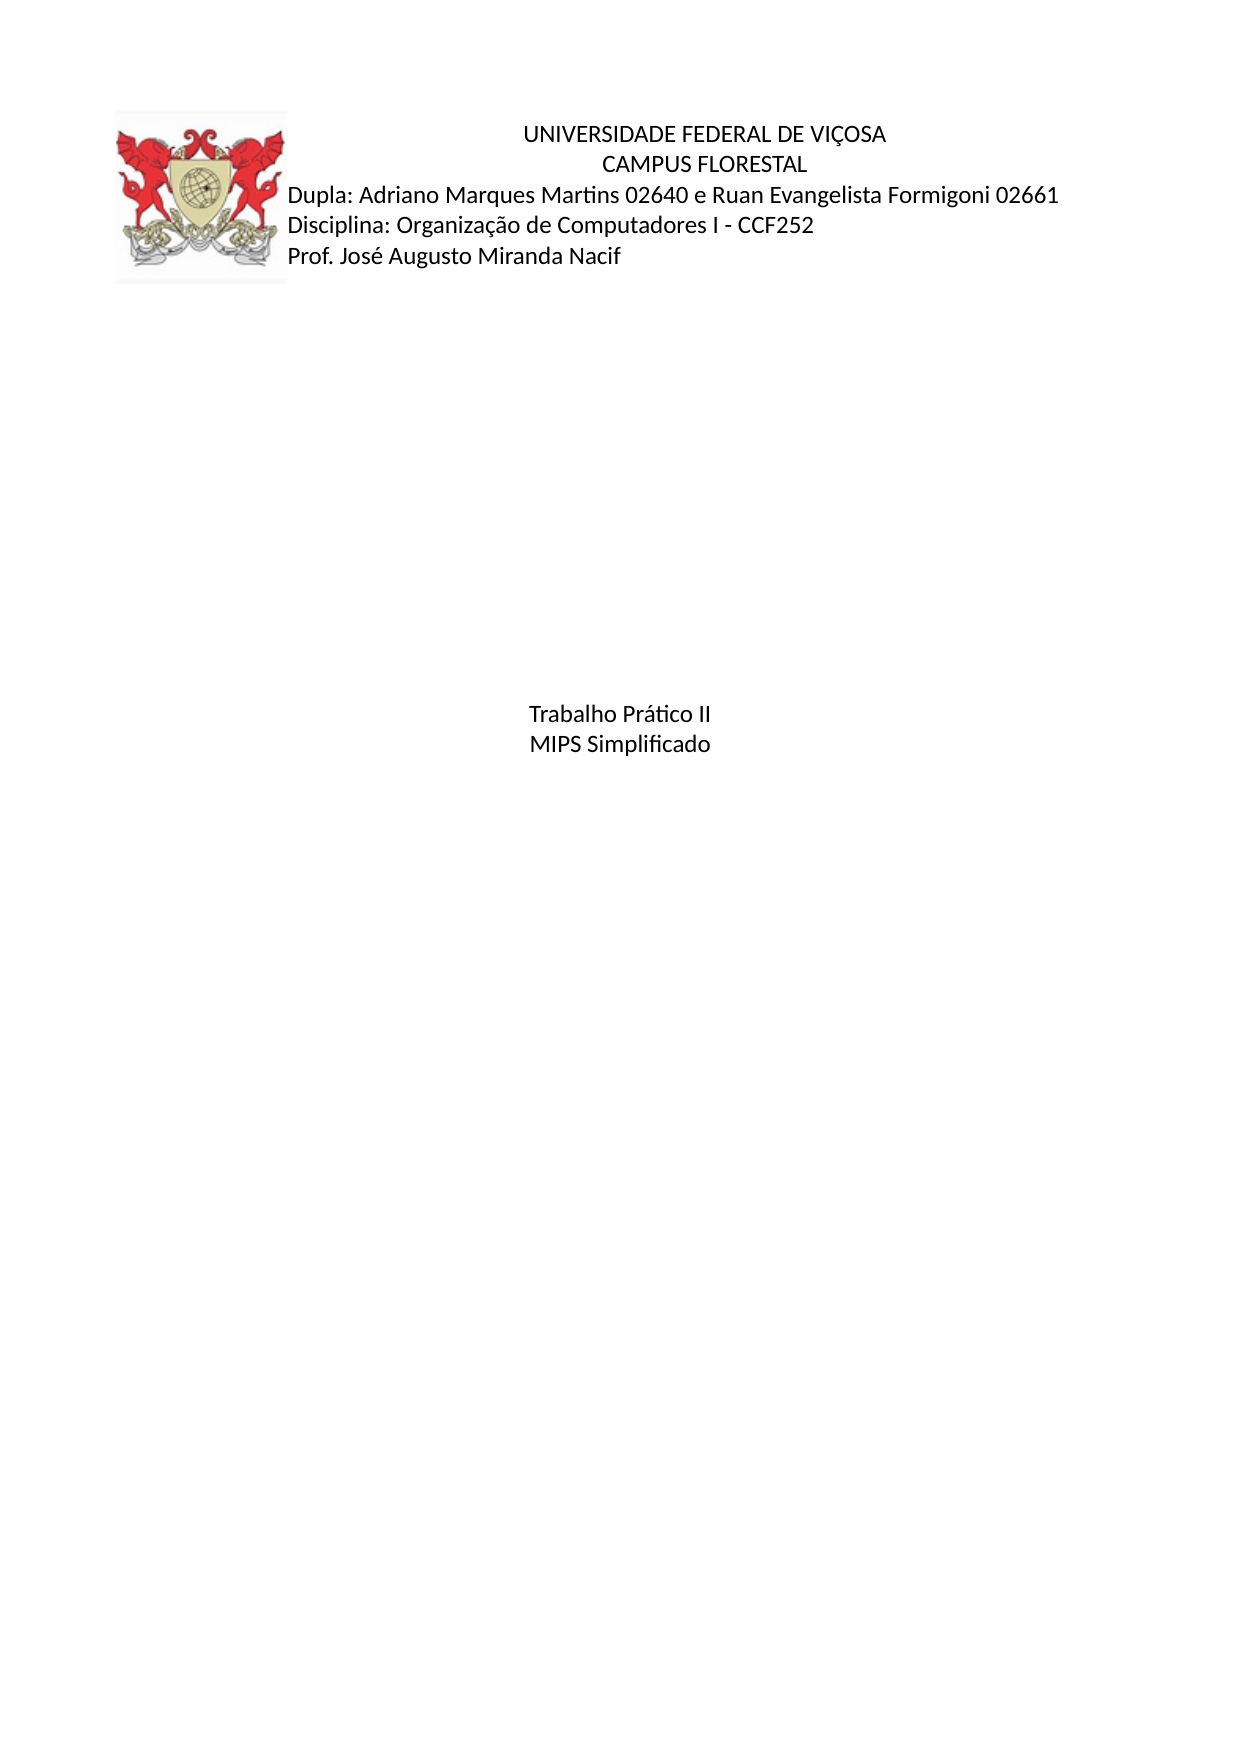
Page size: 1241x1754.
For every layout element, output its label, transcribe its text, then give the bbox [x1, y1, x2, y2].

text Disciplina: Organização de Computadores I - CCF252 [288, 210, 1122, 240]
text MIPS Simplificado [118, 728, 1122, 759]
text CAMPUS FLORESTAL [288, 149, 1122, 179]
text UNIVERSIDADE FEDERAL DE VIÇOSA [288, 118, 1122, 149]
text Prof. José Augusto Miranda Nacif [288, 240, 1122, 271]
picture [115, 111, 288, 284]
text Dupla: Adriano Marques Martins 02640 e Ruan Evangelista Formigoni 02661 [288, 179, 1122, 210]
text Trabalho Prático II [118, 698, 1122, 728]
